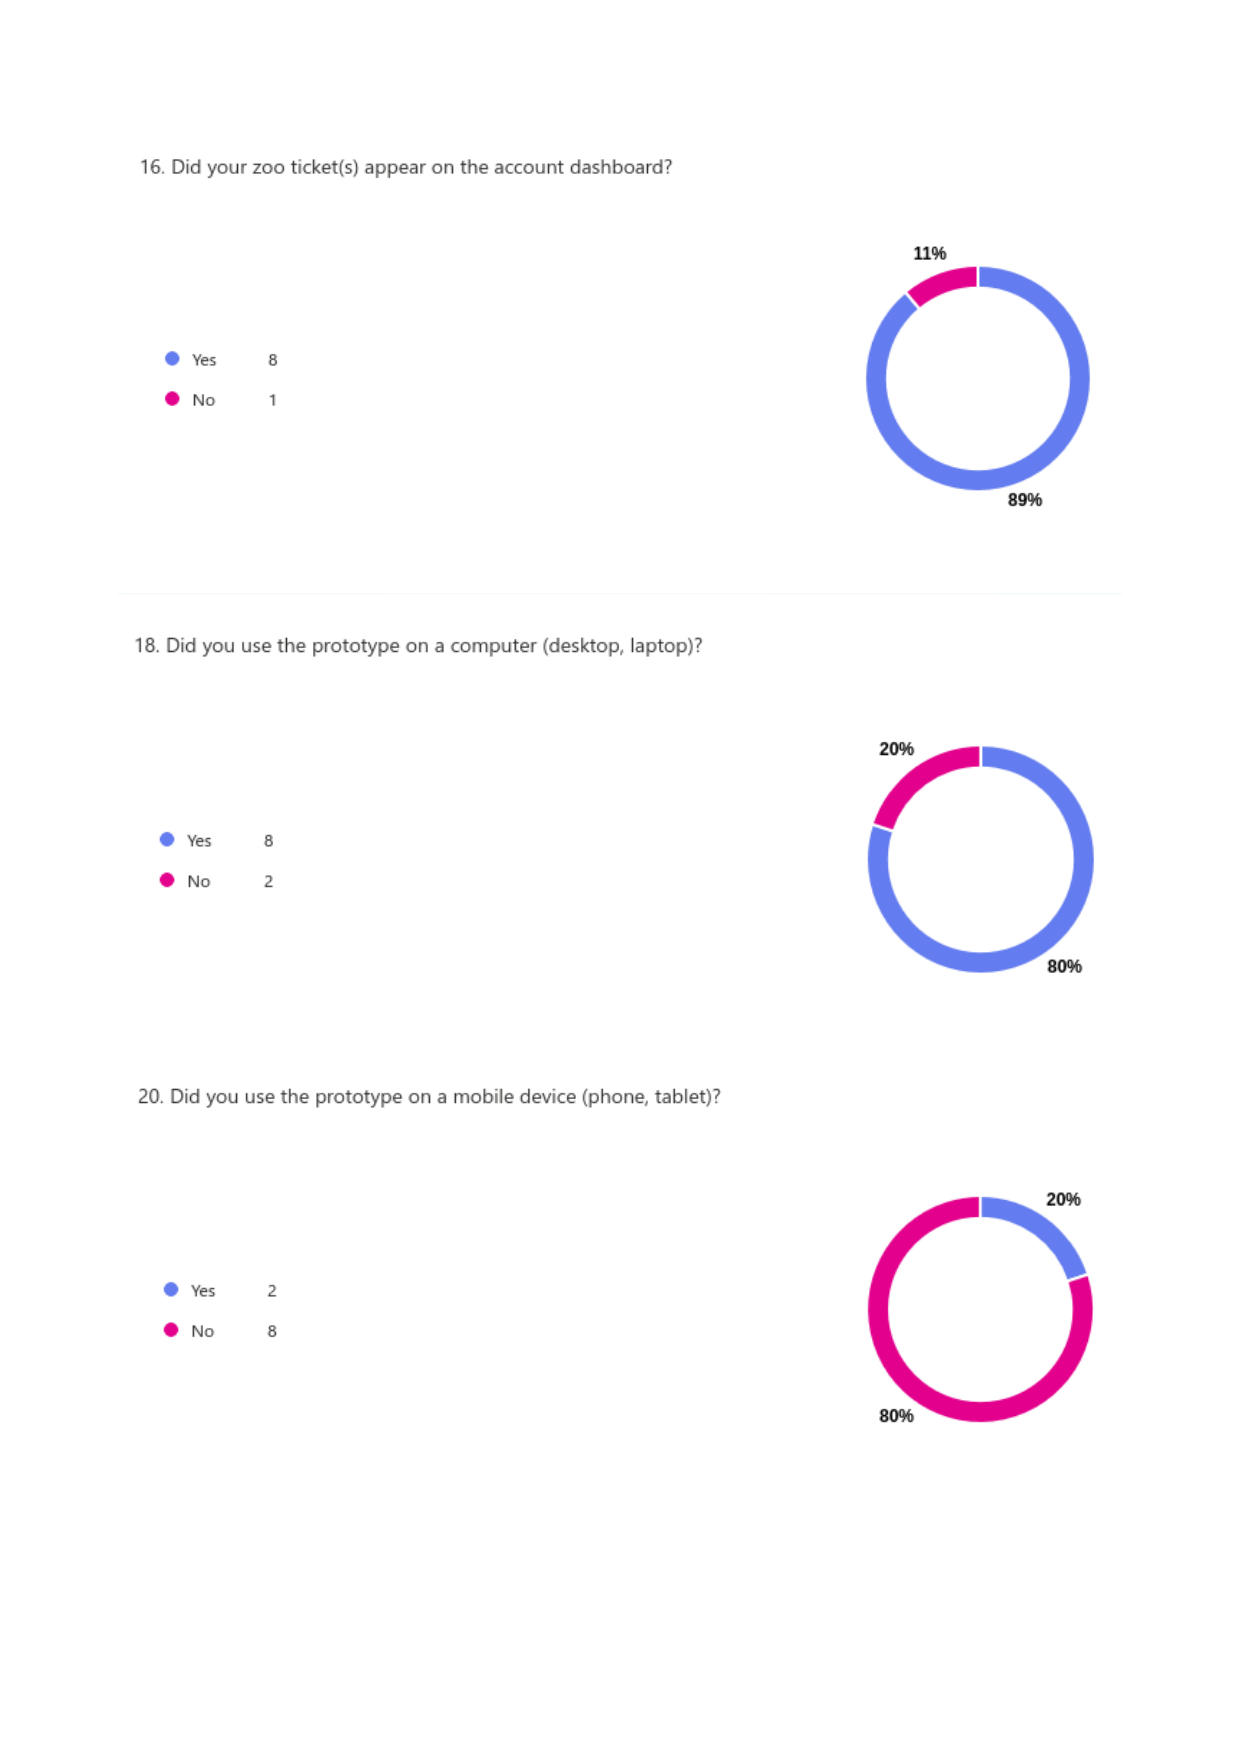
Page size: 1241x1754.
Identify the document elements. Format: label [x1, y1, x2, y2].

picture [118, 593, 1123, 1012]
picture [118, 118, 1123, 542]
picture [118, 1063, 1123, 1454]
